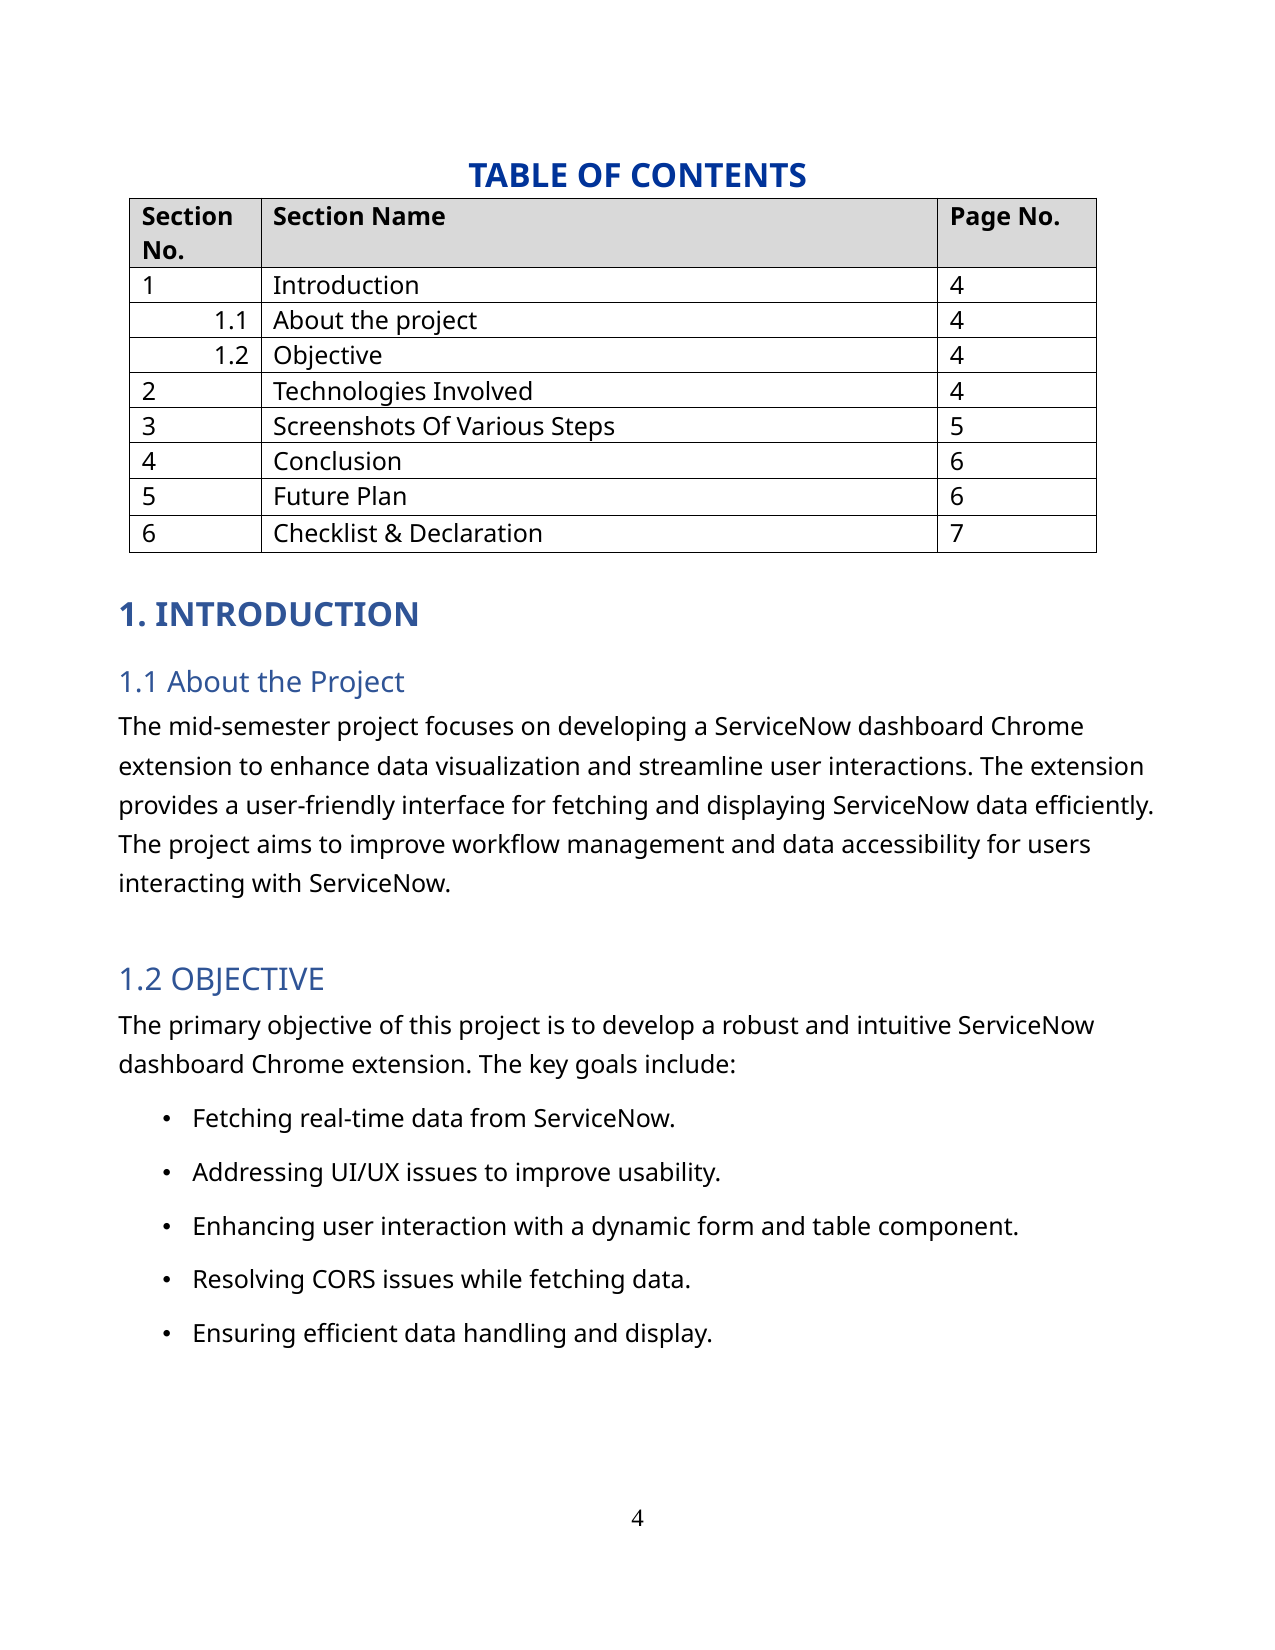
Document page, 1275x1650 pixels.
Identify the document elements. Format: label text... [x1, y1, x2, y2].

table_cell Objective [262, 338, 937, 372]
table_cell 2 [130, 373, 261, 407]
table_header Page No. [938, 199, 1096, 267]
table_cell 1.2 [130, 338, 261, 372]
table_cell 5 [938, 408, 1096, 442]
table_cell 4 [938, 268, 1096, 302]
table_header Section No. [130, 199, 261, 267]
table_cell 3 [130, 408, 261, 442]
table_cell Screenshots Of Various Steps [262, 408, 937, 442]
table_cell Introduction [262, 268, 937, 302]
text The primary objective of this project is to develop a robust and intuitive ServiceNow dashboard Chrome extension. The key goals include: [118, 1008, 1157, 1081]
table_cell 4 [938, 338, 1096, 372]
table_cell 4 [938, 373, 1096, 407]
list Ensuring efficient data handling and display. [162, 1316, 1157, 1350]
table_cell 6 [938, 479, 1096, 514]
list Enhancing user interaction with a dynamic form and table component. [162, 1208, 1157, 1242]
list Addressing UI/UX issues to improve usability. [162, 1154, 1157, 1188]
text TABLE OF CONTENTS [118, 152, 1157, 198]
subtitle 1.1 About the Project [118, 661, 1157, 701]
table_cell Conclusion [262, 443, 937, 477]
table_cell 1 [130, 268, 261, 302]
list Fetching real-time data from ServiceNow. [162, 1101, 1157, 1135]
list Resolving CORS issues while fetching data. [162, 1262, 1157, 1296]
table_header Section Name [262, 199, 937, 267]
table_cell 6 [130, 516, 261, 552]
table_cell 4 [938, 303, 1096, 337]
table_cell Checklist & Declaration [262, 516, 937, 552]
table_cell Technologies Involved [262, 373, 937, 407]
table_cell 6 [938, 443, 1096, 477]
table_cell 5 [130, 479, 261, 514]
subtitle 1.2 OBJECTIVE [118, 957, 1157, 999]
table_cell 1.1 [130, 303, 261, 337]
table_cell 4 [130, 443, 261, 477]
table_cell Future Plan [262, 479, 937, 514]
text The mid-semester project focuses on developing a ServiceNow dashboard Chrome extension to enhance data visualization and streamline user interactions. The extension provides a user-friendly interface for fetching and displaying ServiceNow data efficiently. The project aims to improve workflow management and data accessibility for users interacting with ServiceNow. [118, 709, 1157, 900]
subtitle 1. INTRODUCTION [118, 591, 1157, 636]
table_cell 7 [938, 516, 1096, 552]
table_cell About the project [262, 303, 937, 337]
